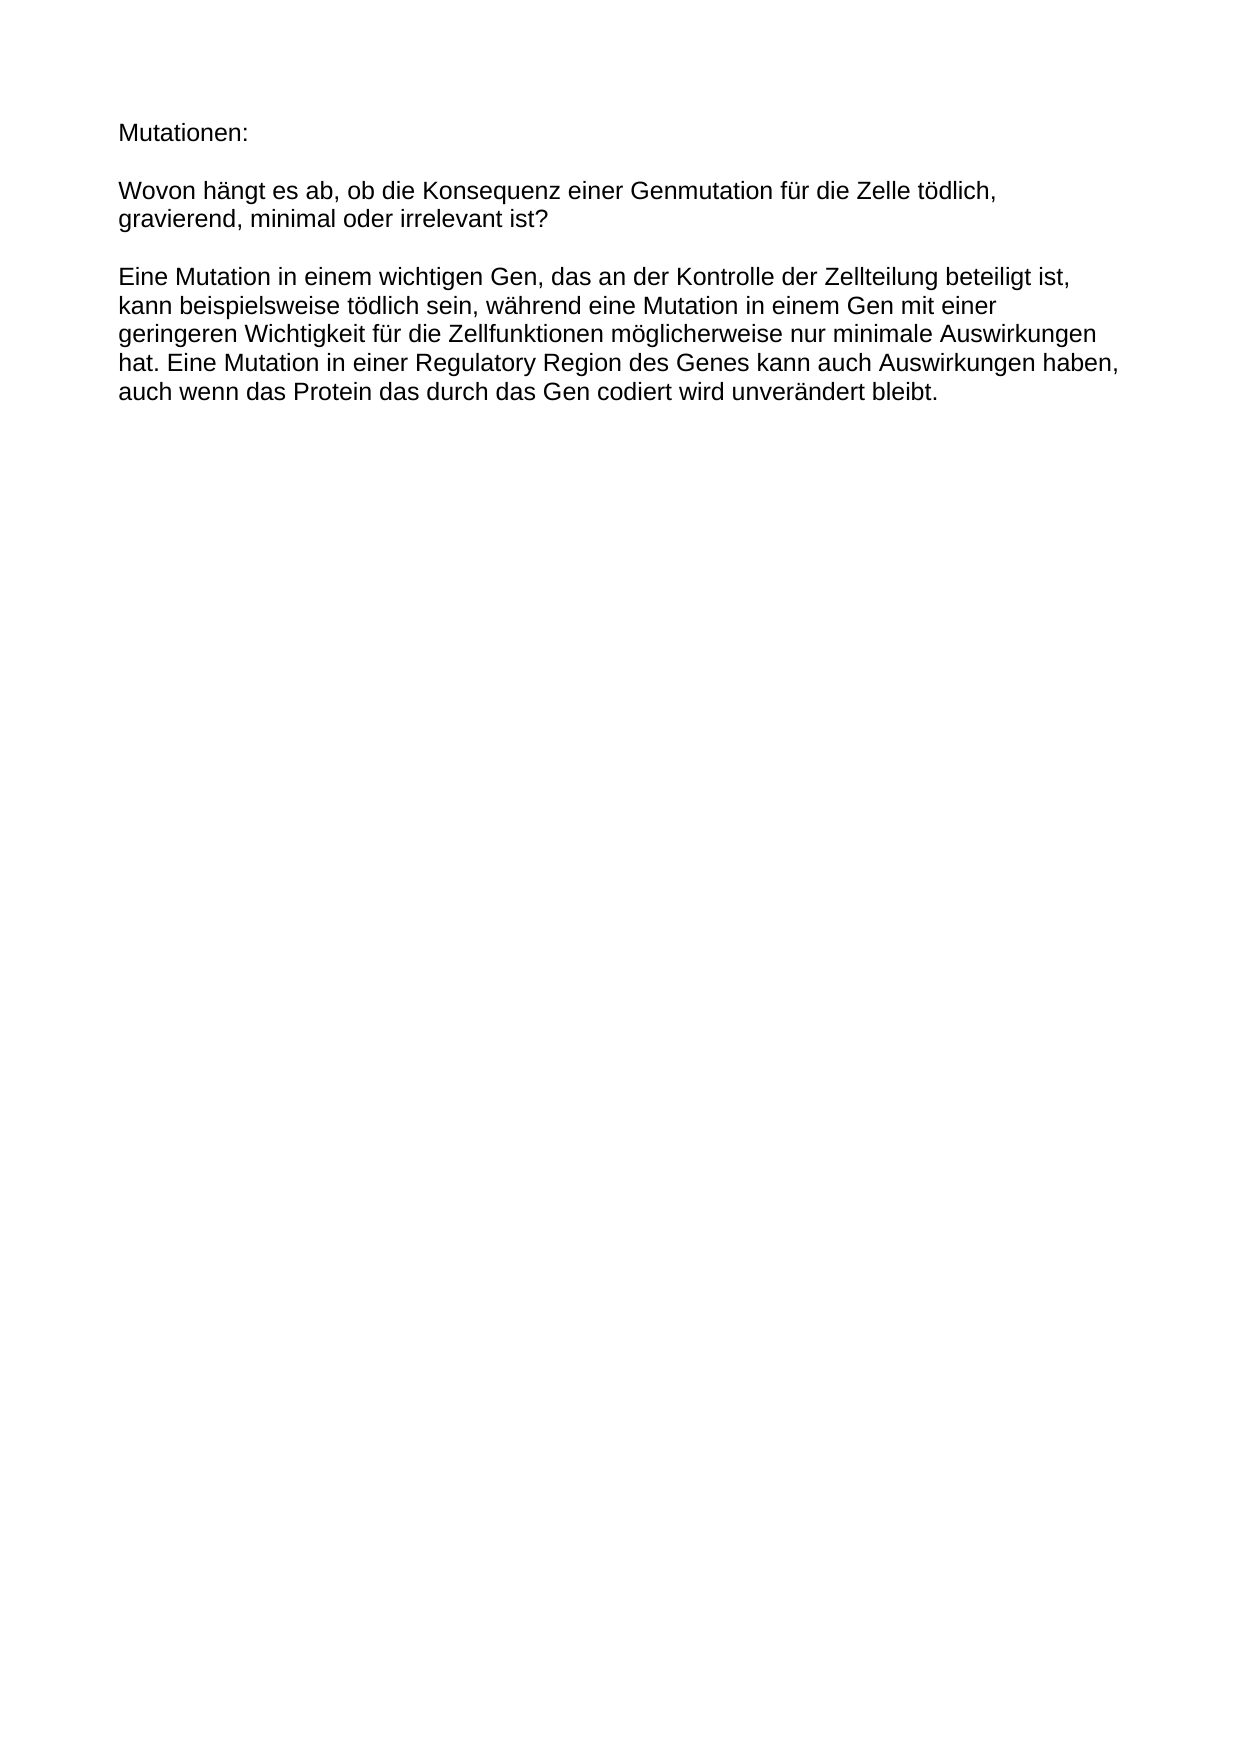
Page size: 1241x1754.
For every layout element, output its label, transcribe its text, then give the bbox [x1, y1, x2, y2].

text Eine Mutation in einem wichtigen Gen, das an der Kontrolle der Zellteilung beteiligt ist, kann beispielsweise tödlich sein, während eine Mutation in einem Gen mit einer geringeren Wichtigkeit für die Zellfunktionen möglicherweise nur minimale Auswirkungen hat. Eine Mutation in einer Regulatory Region des Genes kann auch Auswirkungen haben, auch wenn das Protein das durch das Gen codiert wird unverändert bleibt. [118, 262, 1122, 406]
text Wovon hängt es ab, ob die Konsequenz einer Genmutation für die Zelle tödlich, gravierend, minimal oder irrelevant ist? [118, 176, 1122, 233]
text Mutationen: [118, 118, 1122, 147]
